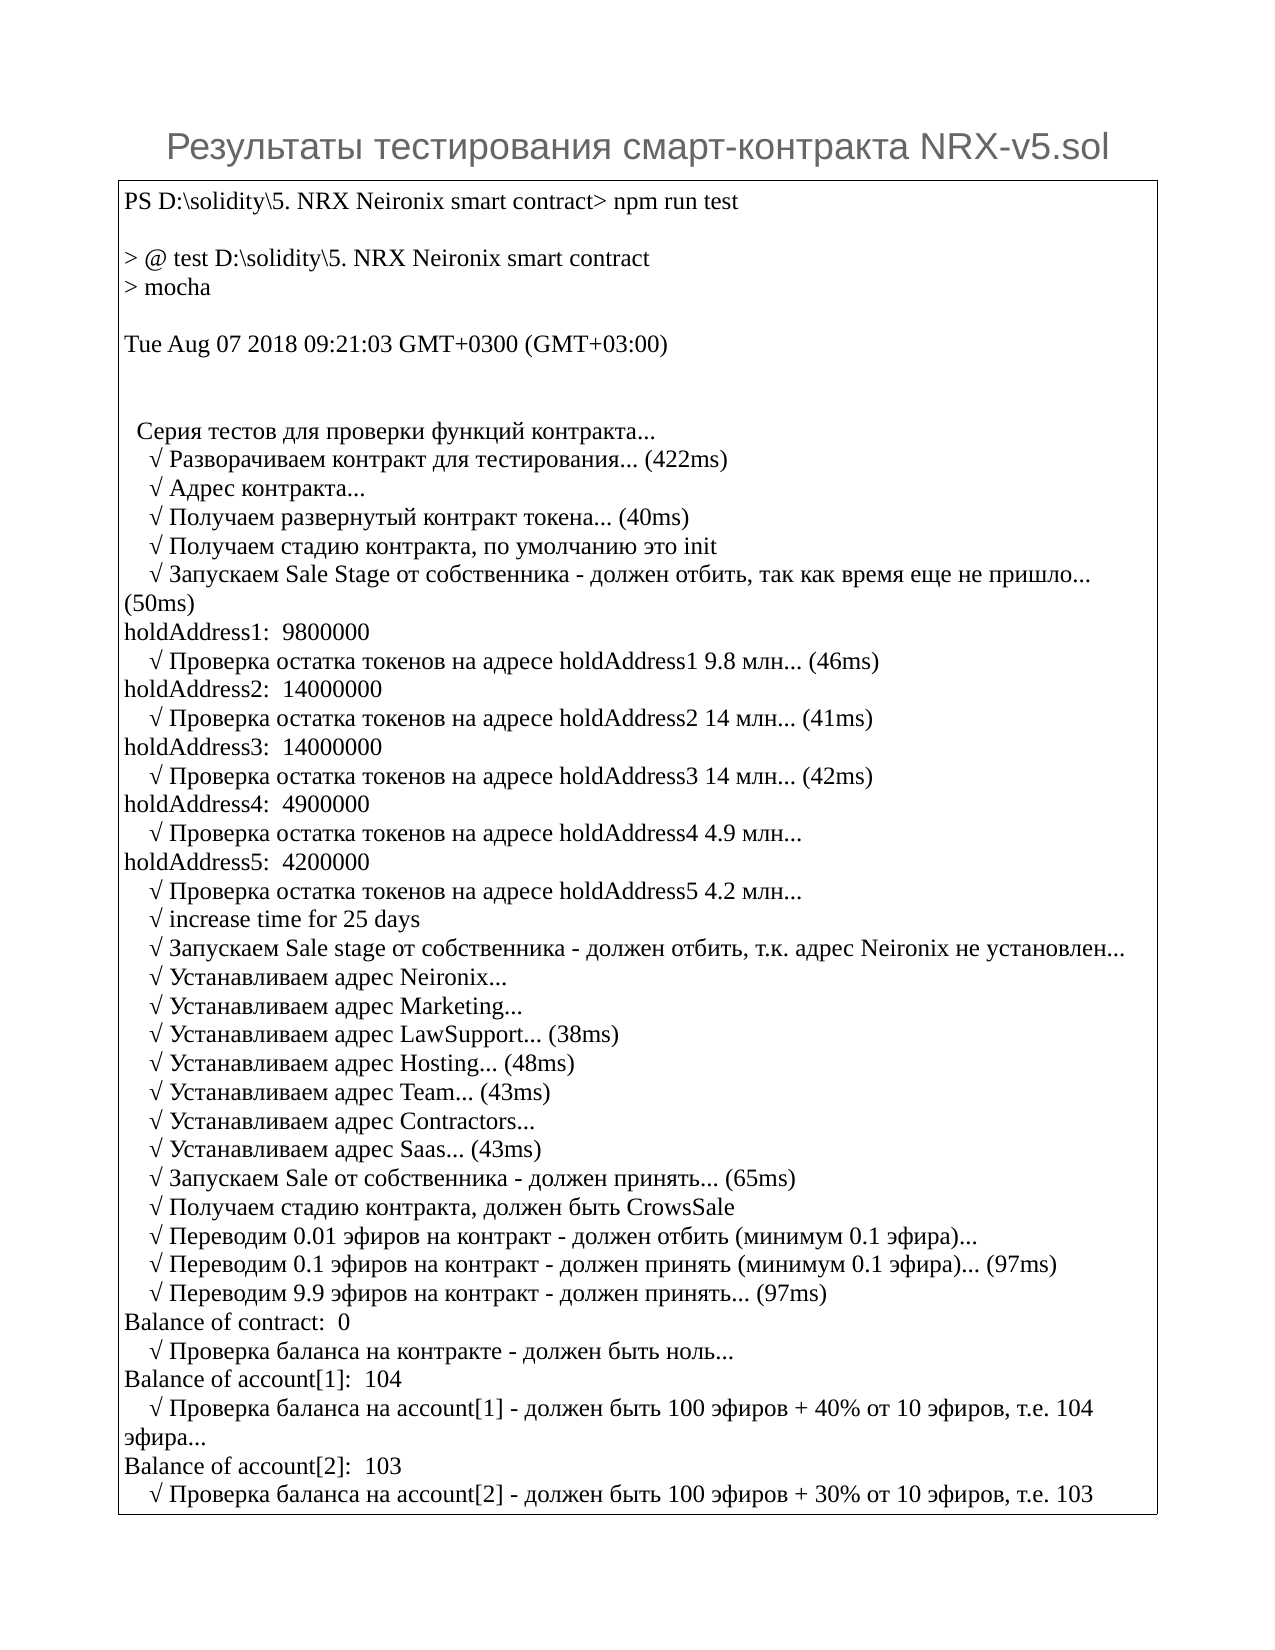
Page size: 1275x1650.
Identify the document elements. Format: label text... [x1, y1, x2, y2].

table_header PS D:\solidity\5. NRX Neironix smart contract> npm run test > @ test D:\solidity\5. NRX Neironix smart contract > mocha Tue Aug 07 2018 09:21:03 GMT+0300 (GMT+03:00) Серия тестов для проверки функций контракта... √ Разворачиваем контракт для тестирования... (422ms) √ Адрес контракта... √ Получаем развернутый контракт токена... (40ms) √ Получаем стадию контракта, по умолчанию это init √ Запускаем Sale Stage от собственника - должен отбить, так как время еще не пришло... (50ms) holdAddress1: 9800000 √ Проверка остатка токенов на адресе holdAddress1 9.8 млн... (46ms) holdAddress2: 14000000 √ Проверка остатка токенов на адресе holdAddress2 14 млн... (41ms) holdAddress3: 14000000 √ Проверка остатка токенов на адресе holdAddress3 14 млн... (42ms) holdAddress4: 4900000 √ Проверка остатка токенов на адресе holdAddress4 4.9 млн... holdAddress5: 4200000 √ Проверка остатка токенов на адресе holdAddress5 4.2 млн... √ increase time for 25 days √ Запускаем Sale stage от собственника - должен отбить, т.к. адрес Neironix не установлен... √ Устанавливаем адрес Neironix... √ Устанавливаем адрес Marketing... √ Устанавливаем адрес LawSupport... (38ms) √ Устанавливаем адрес Hosting... (48ms) √ Устанавливаем адрес Team... (43ms) √ Устанавливаем адрес Contractors... √ Устанавливаем адрес Saas... (43ms) √ Запускаем Sale от собственника - должен принять... (65ms) √ Получаем стадию контракта, должен быть CrowsSale √ Переводим 0.01 эфиров на контракт - должен отбить (минимум 0.1 эфира)... √ Переводим 0.1 эфиров на контракт - должен принять (минимум 0.1 эфира)... (97ms) √ Переводим 9.9 эфиров на контракт - должен принять... (97ms) Balance of contract: 0 √ Проверка баланса на контракте - должен быть ноль... Balance of account[1]: 104 √ Проверка баланса на account[1] - должен быть 100 эфиров + 40% от 10 эфиров, т.е. 104 эфира... Balance of account[2]: 103 √ Проверка баланса на account[2] - должен быть 100 эфиров + 30% от 10 эфиров, т.е. 103 [119, 181, 1157, 1514]
subtitle Результаты тестирования смарт-контракта NRX-v5.sol [118, 124, 1157, 167]
